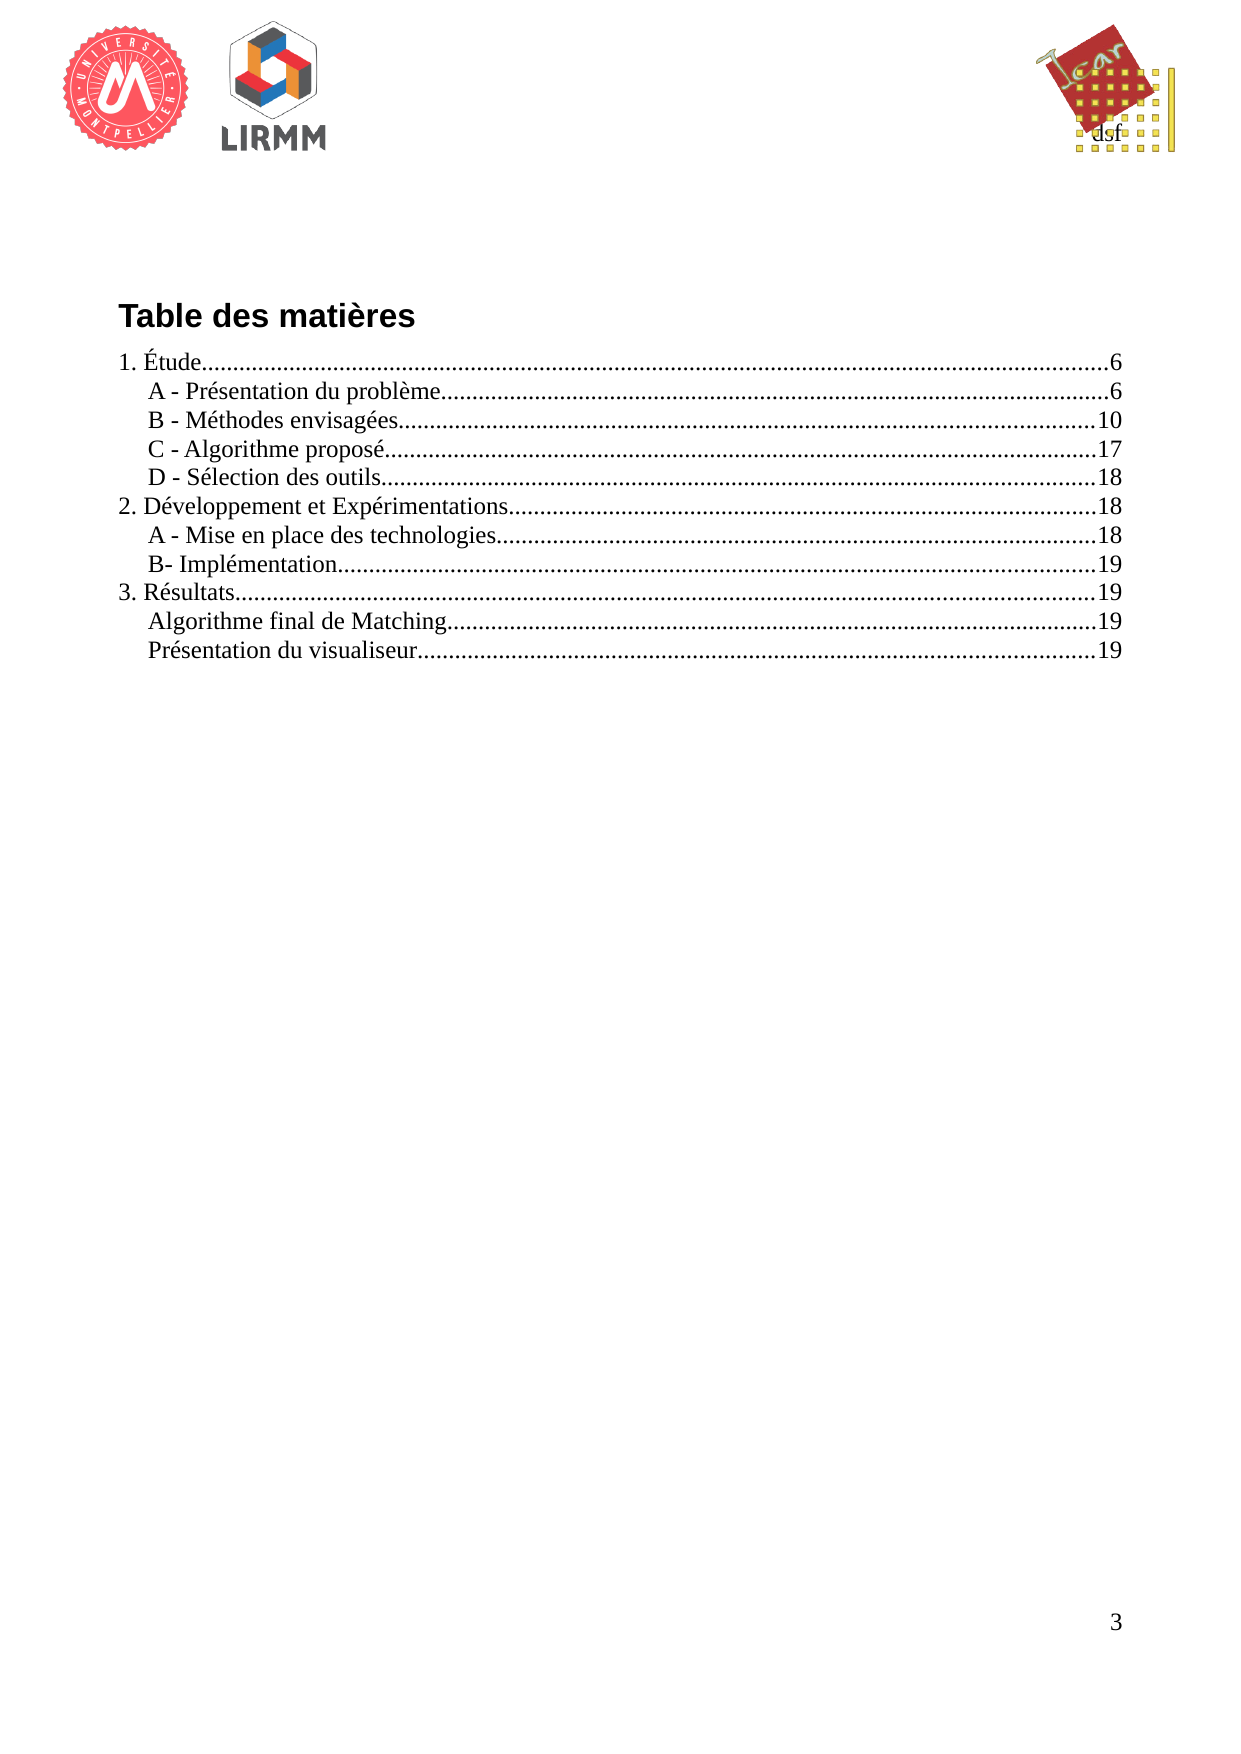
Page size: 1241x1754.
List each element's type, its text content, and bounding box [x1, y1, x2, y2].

subtitle Table des matières [118, 297, 1122, 335]
text A - Présentation du problème 6 [148, 376, 1122, 405]
text B - Méthodes envisagées 10 [148, 405, 1122, 434]
text D - Sélection des outils 18 [148, 462, 1122, 491]
picture [1025, 6, 1177, 154]
picture [203, 16, 343, 155]
text 3. Résultats 19 [118, 577, 1122, 606]
text 2. Développement et Expérimentations 18 [118, 491, 1122, 520]
text C - Algorithme proposé 17 [148, 434, 1122, 462]
text A - Mise en place des technologies 18 [148, 520, 1122, 549]
text Algorithme final de Matching 19 [148, 606, 1122, 635]
text Présentation du visualiseur 19 [148, 635, 1122, 664]
text 1. Étude 6 [118, 347, 1122, 376]
picture [57, 13, 201, 156]
text B- Implémentation 19 [148, 549, 1122, 577]
